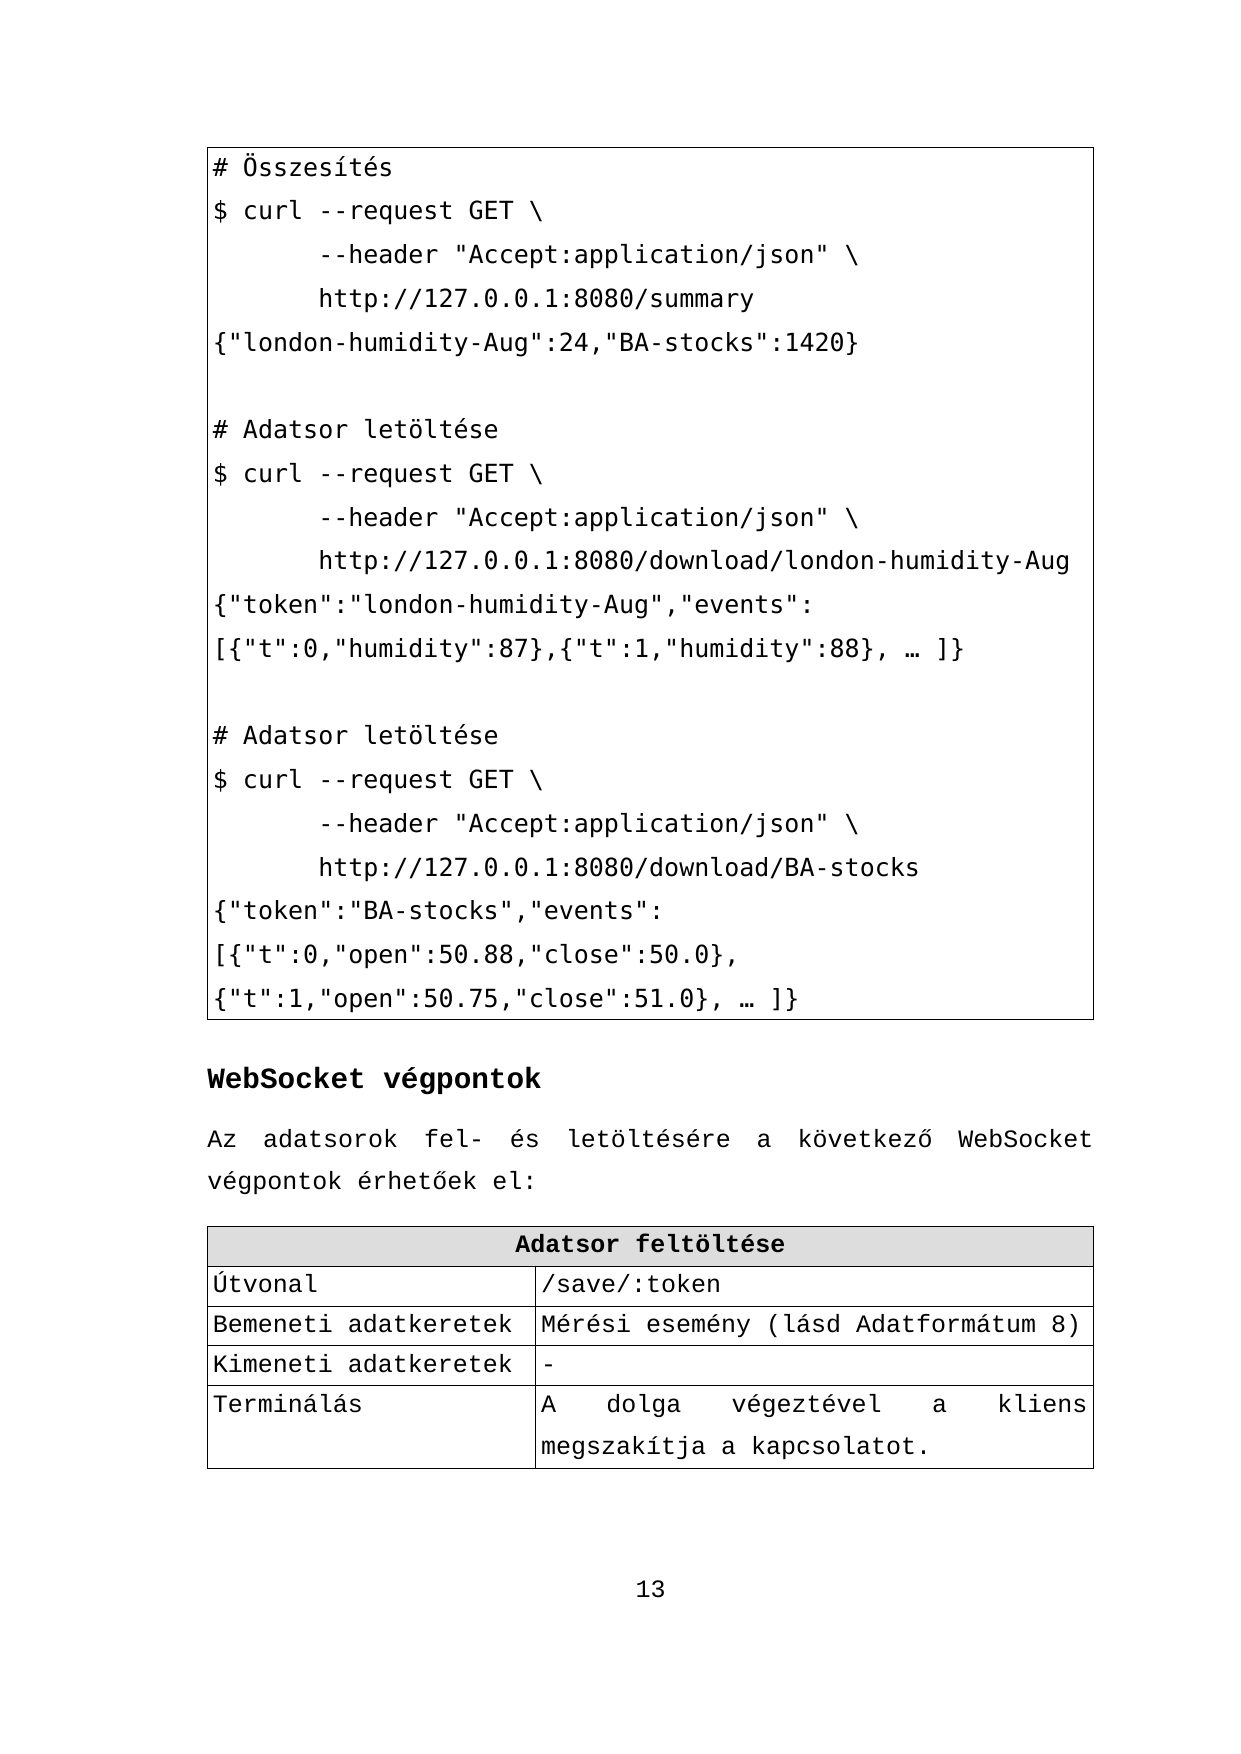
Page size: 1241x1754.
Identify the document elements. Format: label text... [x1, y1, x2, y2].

table_cell - [536, 1346, 1093, 1385]
table_cell Mérési esemény (lásd Adatformátum 8) [536, 1307, 1093, 1345]
table_header # Összesítés $ curl --request GET \ --header "Accept:application/json" \ http://127.0.0.1:8080/summary {"london-humidity-Aug":24,"BA-stocks":1420} # Adatsor letöltése $ curl --request GET \ --header "Accept:application/json" \ http://127.0.0.1:8080/download/london-humidity-Aug {"token":"london-humidity-Aug","events":[{"t":0,"humidity":87},{"t":1,"humidity":88}, … ]} # Adatsor letöltése $ curl --request GET \ --header "Accept:application/json" \ http://127.0.0.1:8080/download/BA-stocks {"token":"BA-stocks","events":[{"t":0,"open":50.88,"close":50.0},{"t":1,"open":50.75,"close":51.0}, … ]} [208, 148, 1093, 1019]
text Az adatsorok fel- és letöltésére a következő WebSocket végpontok érhetőek el: [207, 1126, 1093, 1197]
table_cell /save/:token [536, 1267, 1093, 1306]
table_cell Terminálás [208, 1386, 535, 1468]
table_cell Útvonal [208, 1267, 535, 1306]
table_header Adatsor feltöltése [208, 1227, 1093, 1266]
table_cell Kimeneti adatkeretek [208, 1346, 535, 1385]
table_cell Bemeneti adatkeretek [208, 1307, 535, 1345]
table_cell A dolga végeztével a kliens megszakítja a kapcsolatot. [536, 1386, 1093, 1468]
subtitle WebSocket végpontok [207, 1064, 1093, 1097]
